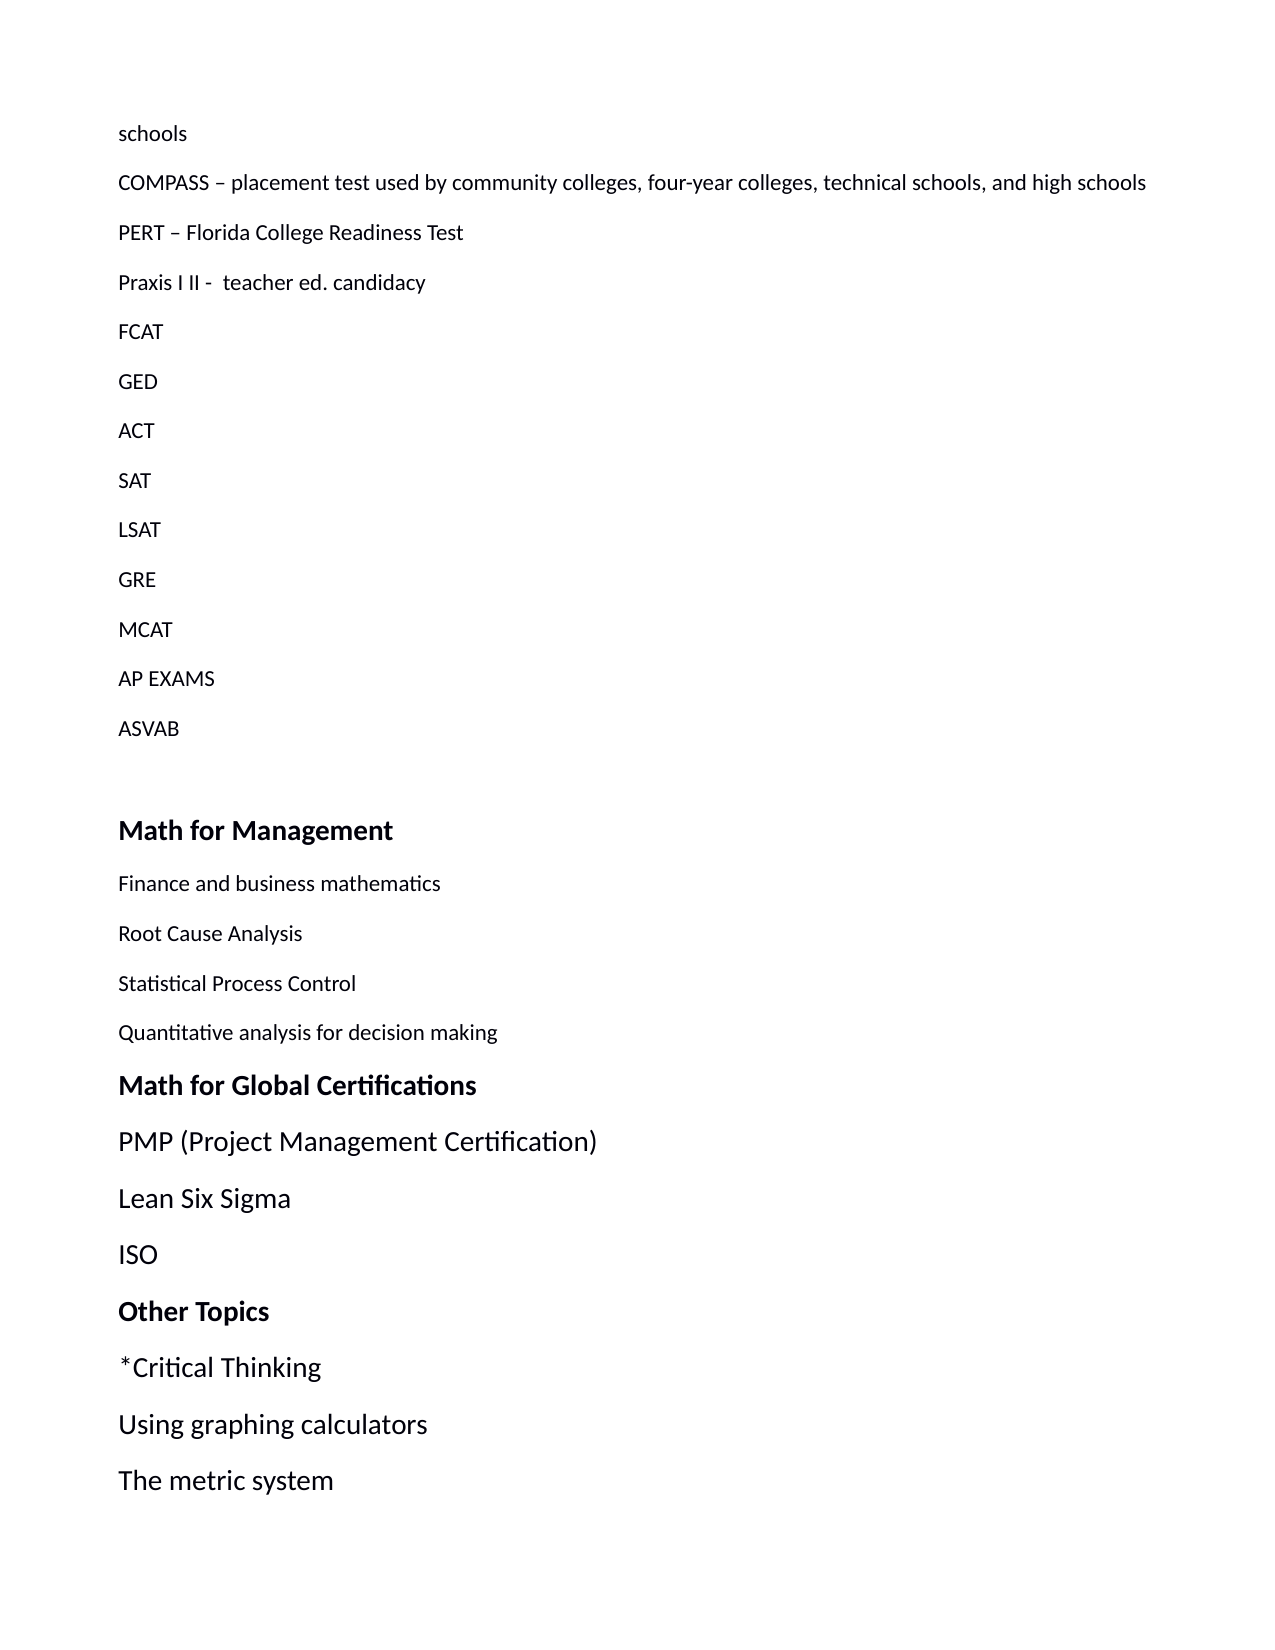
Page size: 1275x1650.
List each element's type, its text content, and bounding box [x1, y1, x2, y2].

text *Critical Thinking [118, 1349, 1157, 1385]
text ISO [118, 1236, 1157, 1272]
text Lean Six Sigma [118, 1180, 1157, 1216]
text PERT – Florida College Readiness Test [118, 217, 1157, 246]
text Using graphing calculators [118, 1406, 1157, 1441]
text MCAT [118, 614, 1157, 643]
text Other Topics [118, 1293, 1157, 1328]
text Quantitative analysis for decision making [118, 1017, 1157, 1046]
text ACT [118, 416, 1157, 444]
text Finance and business mathematics [118, 869, 1157, 897]
text AP EXAMS [118, 663, 1157, 692]
text ASVAB [118, 713, 1157, 742]
text The metric system [118, 1462, 1157, 1498]
text schools [118, 118, 1157, 147]
text GRE [118, 564, 1157, 593]
text Math for Management [118, 812, 1157, 848]
text SAT [118, 465, 1157, 494]
text Statistical Process Control [118, 968, 1157, 997]
text Praxis I II - teacher ed. candidacy [118, 267, 1157, 296]
text Root Cause Analysis [118, 918, 1157, 947]
text GED [118, 366, 1157, 395]
text LSAT [118, 515, 1157, 543]
text FCAT [118, 316, 1157, 345]
text Math for Global Certifications [118, 1067, 1157, 1103]
text COMPASS – placement test used by community colleges, four-year colleges, technical schools, and high schools [118, 168, 1157, 196]
text PMP (Project Management Certification) [118, 1123, 1157, 1159]
